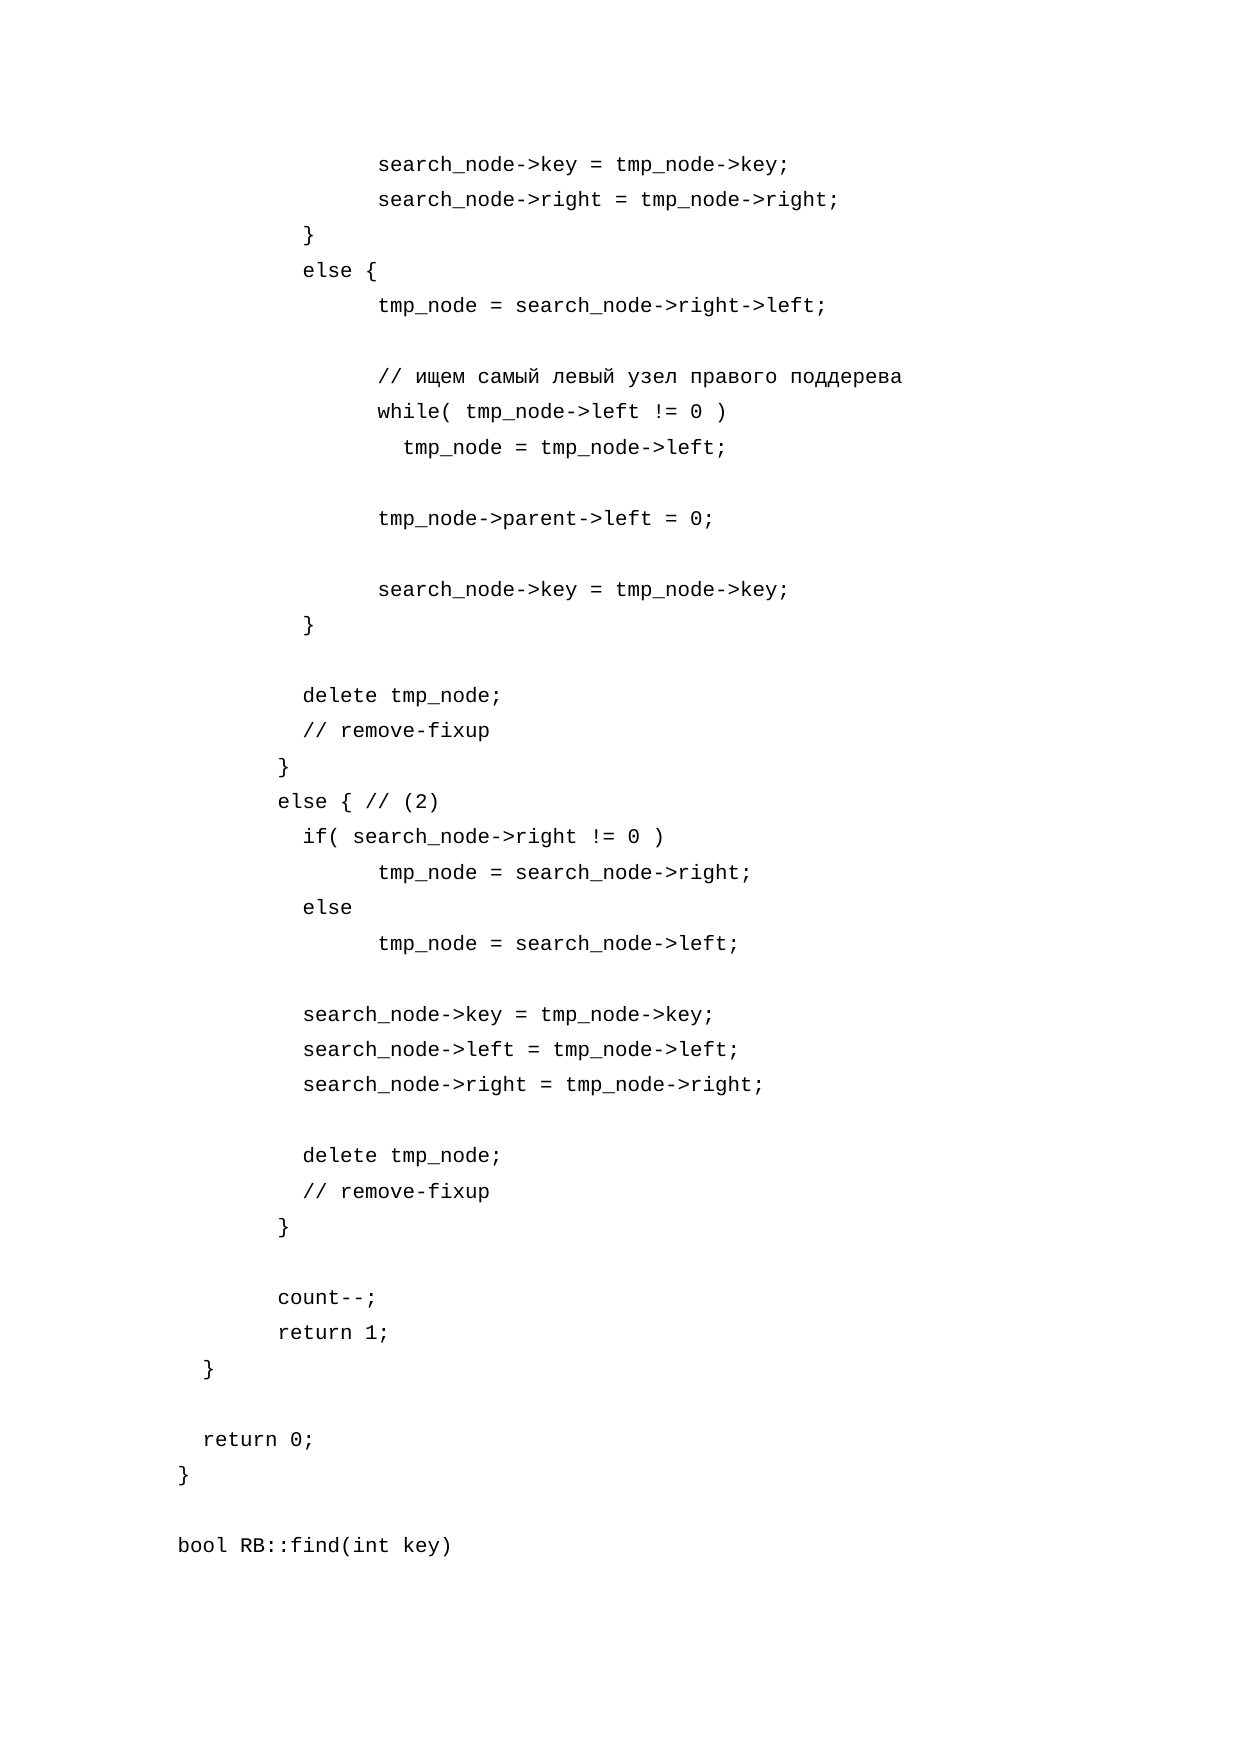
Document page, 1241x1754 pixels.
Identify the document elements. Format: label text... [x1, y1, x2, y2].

text search_node->right = tmp_node->right; [177, 189, 1181, 213]
text // remove-fixup [177, 1181, 1181, 1204]
text bool RB::find(int key) [177, 1535, 1181, 1558]
text } [177, 1464, 1181, 1488]
text count--; [177, 1287, 1181, 1311]
text tmp_node = search_node->right; [177, 862, 1181, 886]
text } [177, 1216, 1181, 1240]
text delete tmp_node; [177, 1145, 1181, 1169]
text search_node->right = tmp_node->right; [177, 1074, 1181, 1098]
text } [177, 614, 1181, 638]
text else { [177, 260, 1181, 283]
text tmp_node = search_node->left; [177, 933, 1181, 956]
text // ищем самый левый узел правого поддерева [177, 366, 1181, 390]
text search_node->key = tmp_node->key; [177, 1003, 1181, 1027]
text search_node->key = tmp_node->key; [177, 153, 1181, 177]
text search_node->key = tmp_node->key; [177, 578, 1181, 602]
text search_node->left = tmp_node->left; [177, 1039, 1181, 1063]
text } [177, 1358, 1181, 1381]
text while( tmp_node->left != 0 ) [177, 401, 1181, 425]
text // remove-fixup [177, 720, 1181, 744]
text if( search_node->right != 0 ) [177, 826, 1181, 850]
text } [177, 756, 1181, 779]
text else { // (2) [177, 791, 1181, 815]
text delete tmp_node; [177, 685, 1181, 708]
text tmp_node->parent->left = 0; [177, 508, 1181, 531]
text } [177, 224, 1181, 248]
text else [177, 897, 1181, 921]
text return 1; [177, 1322, 1181, 1346]
text tmp_node = search_node->right->left; [177, 295, 1181, 319]
text tmp_node = tmp_node->left; [177, 437, 1181, 461]
text return 0; [177, 1428, 1181, 1452]
